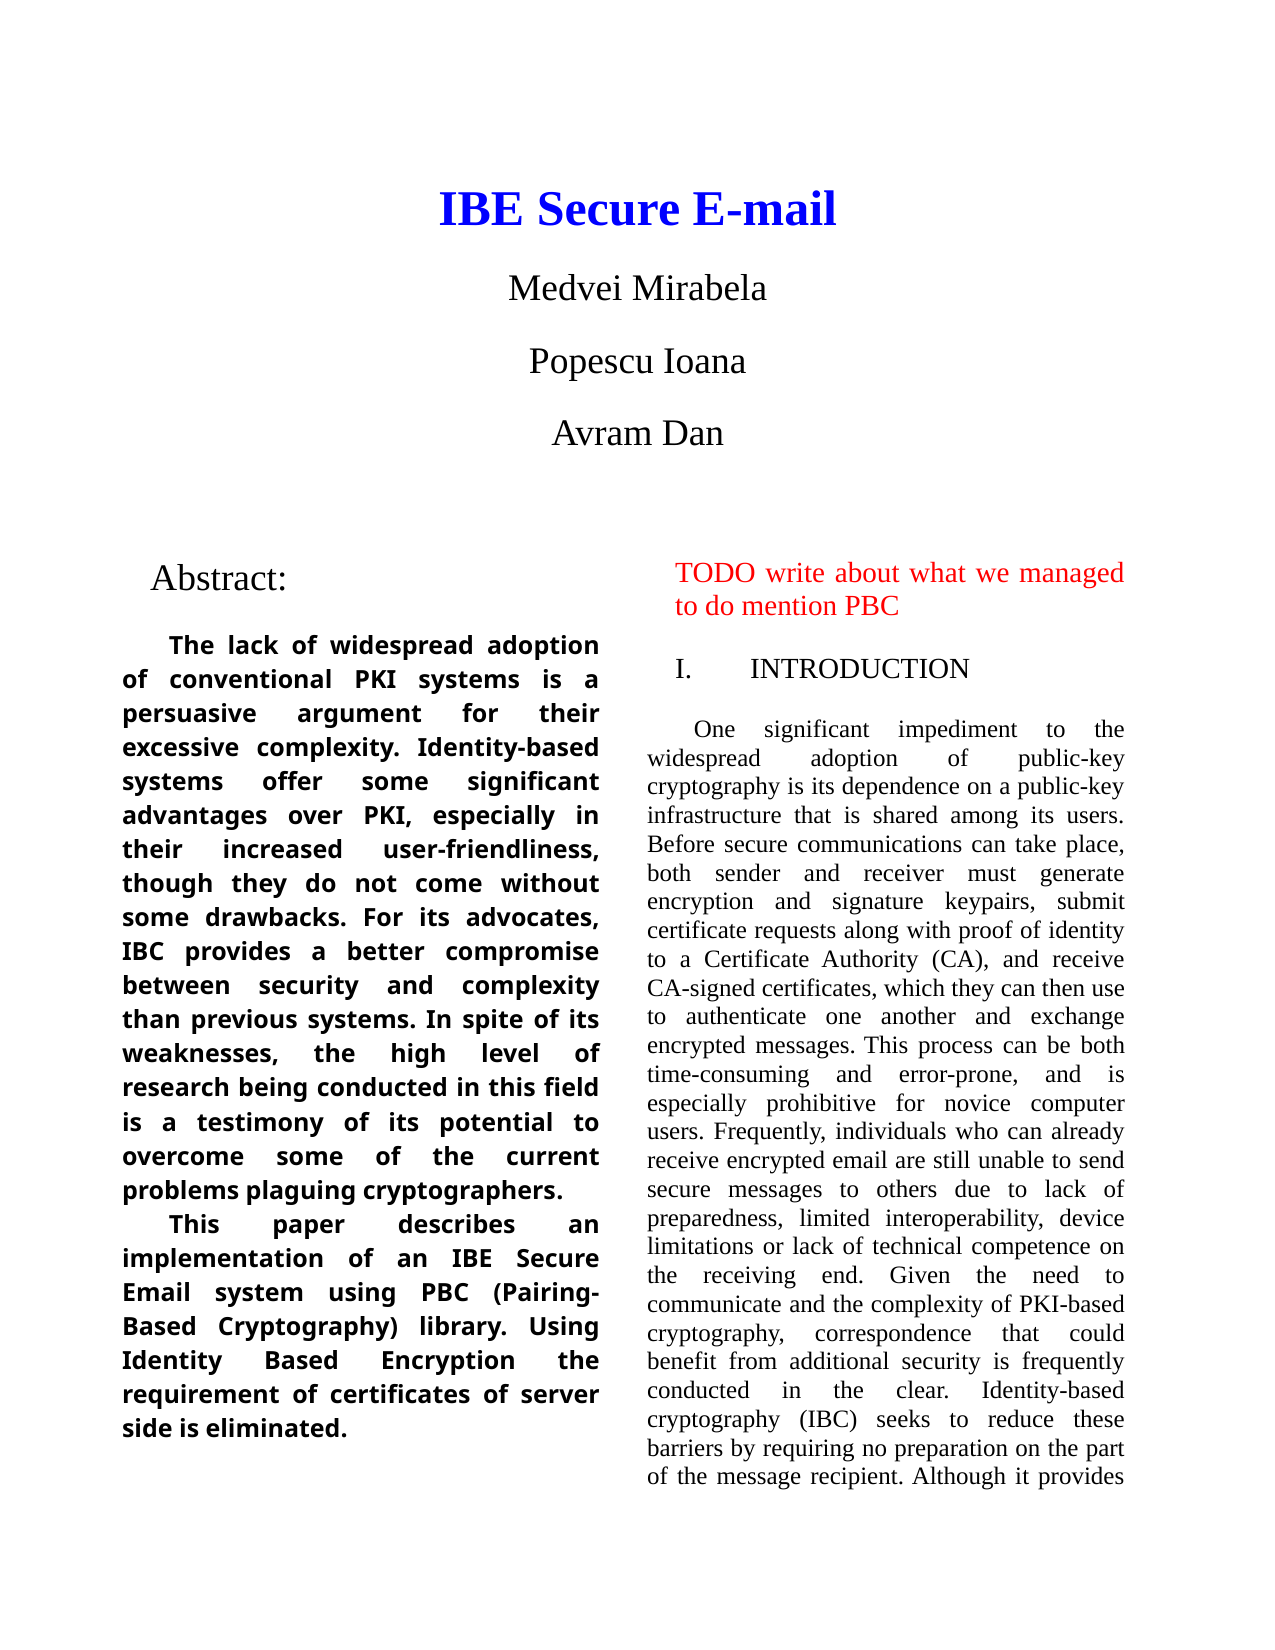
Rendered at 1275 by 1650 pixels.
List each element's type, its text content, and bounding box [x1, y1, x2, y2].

subtitle One significant impediment to the widespread adoption of public-key cryptography is its dependence on a public-key infrastructure that is shared among its users. Before secure communications can take place, both sender and receiver must generate encryption and signature keypairs, submit certificate requests along with proof of identity to a Certificate Authority (CA), and receive CA-signed certificates, which they can then use to authenticate one another and exchange encrypted messages. This process can be both time-consuming and error-prone, and is especially prohibitive for novice computer users. Frequently, individuals who can already receive encrypted email are still unable to send secure messages to others due to lack of preparedness, limited interoperability, device limitations or lack of technical competence on the receiving end. Given the need to communicate and the complexity of PKI-based cryptography, correspondence that could benefit from additional security is frequently conducted in the clear. Identity-based cryptography (IBC) seeks to reduce these barriers by requiring no preparation on the part of the message recipient. Although it provides [647, 714, 1125, 1490]
subtitle IBE Secure E-mail [150, 179, 1125, 237]
subtitle Medvei Mirabela [150, 266, 1125, 309]
text The lack of widespread adoption of conventional PKI systems is a persuasive argument for their excessive complexity. Identity-based systems offer some significant advantages over PKI, especially in their increased user-friendliness, though they do not come without some drawbacks. For its advocates, IBC provides a better compromise between security and complexity than previous systems. In spite of its weaknesses, the high level of research being conducted in this field is a testimony of its potential to overcome some of the current problems plaguing cryptographers. [122, 627, 600, 1206]
subtitle Popescu Ioana [150, 338, 1125, 381]
subtitle Avram Dan [150, 410, 1125, 453]
text This paper describes an implementation of an IBE Secure Email system using PBC (Pairing-Based Cryptography) library. Using Identity Based Encryption the requirement of certificates of server side is eliminated. [122, 1206, 600, 1445]
subtitle Abstract: [150, 555, 600, 598]
subtitle TODO write about what we managed to do mention PBC [675, 555, 1125, 622]
subtitle INTRODUCTION [675, 651, 1125, 685]
